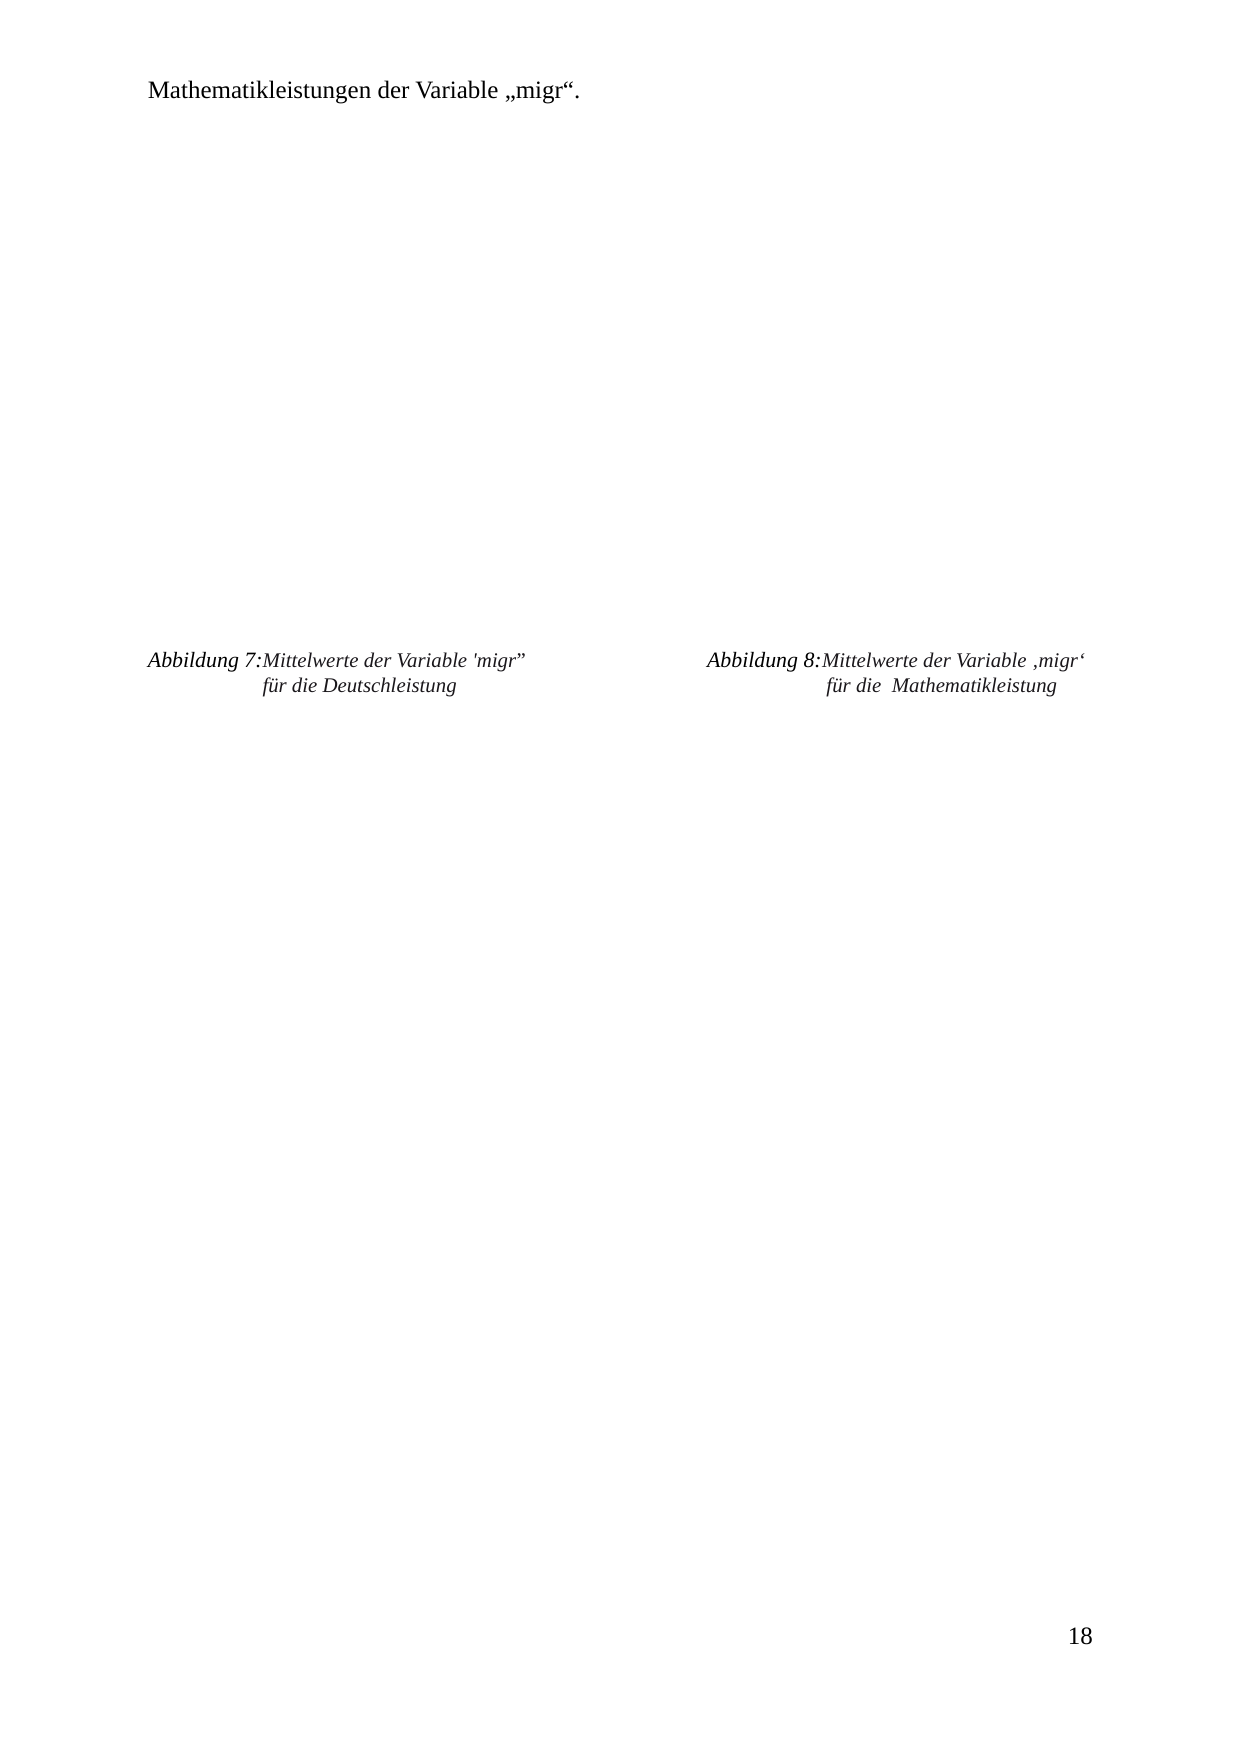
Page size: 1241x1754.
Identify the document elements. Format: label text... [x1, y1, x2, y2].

text Abbildung 7:Mittelwerte der Variable 'migr” Abbildung 8:Mittelwerte der Variable ‚migr‘ [148, 644, 1093, 672]
text Mathematikleistungen der Variable „migr“. [148, 75, 1093, 104]
text für die Deutschleistung für die Mathematikleistung [148, 672, 1093, 697]
